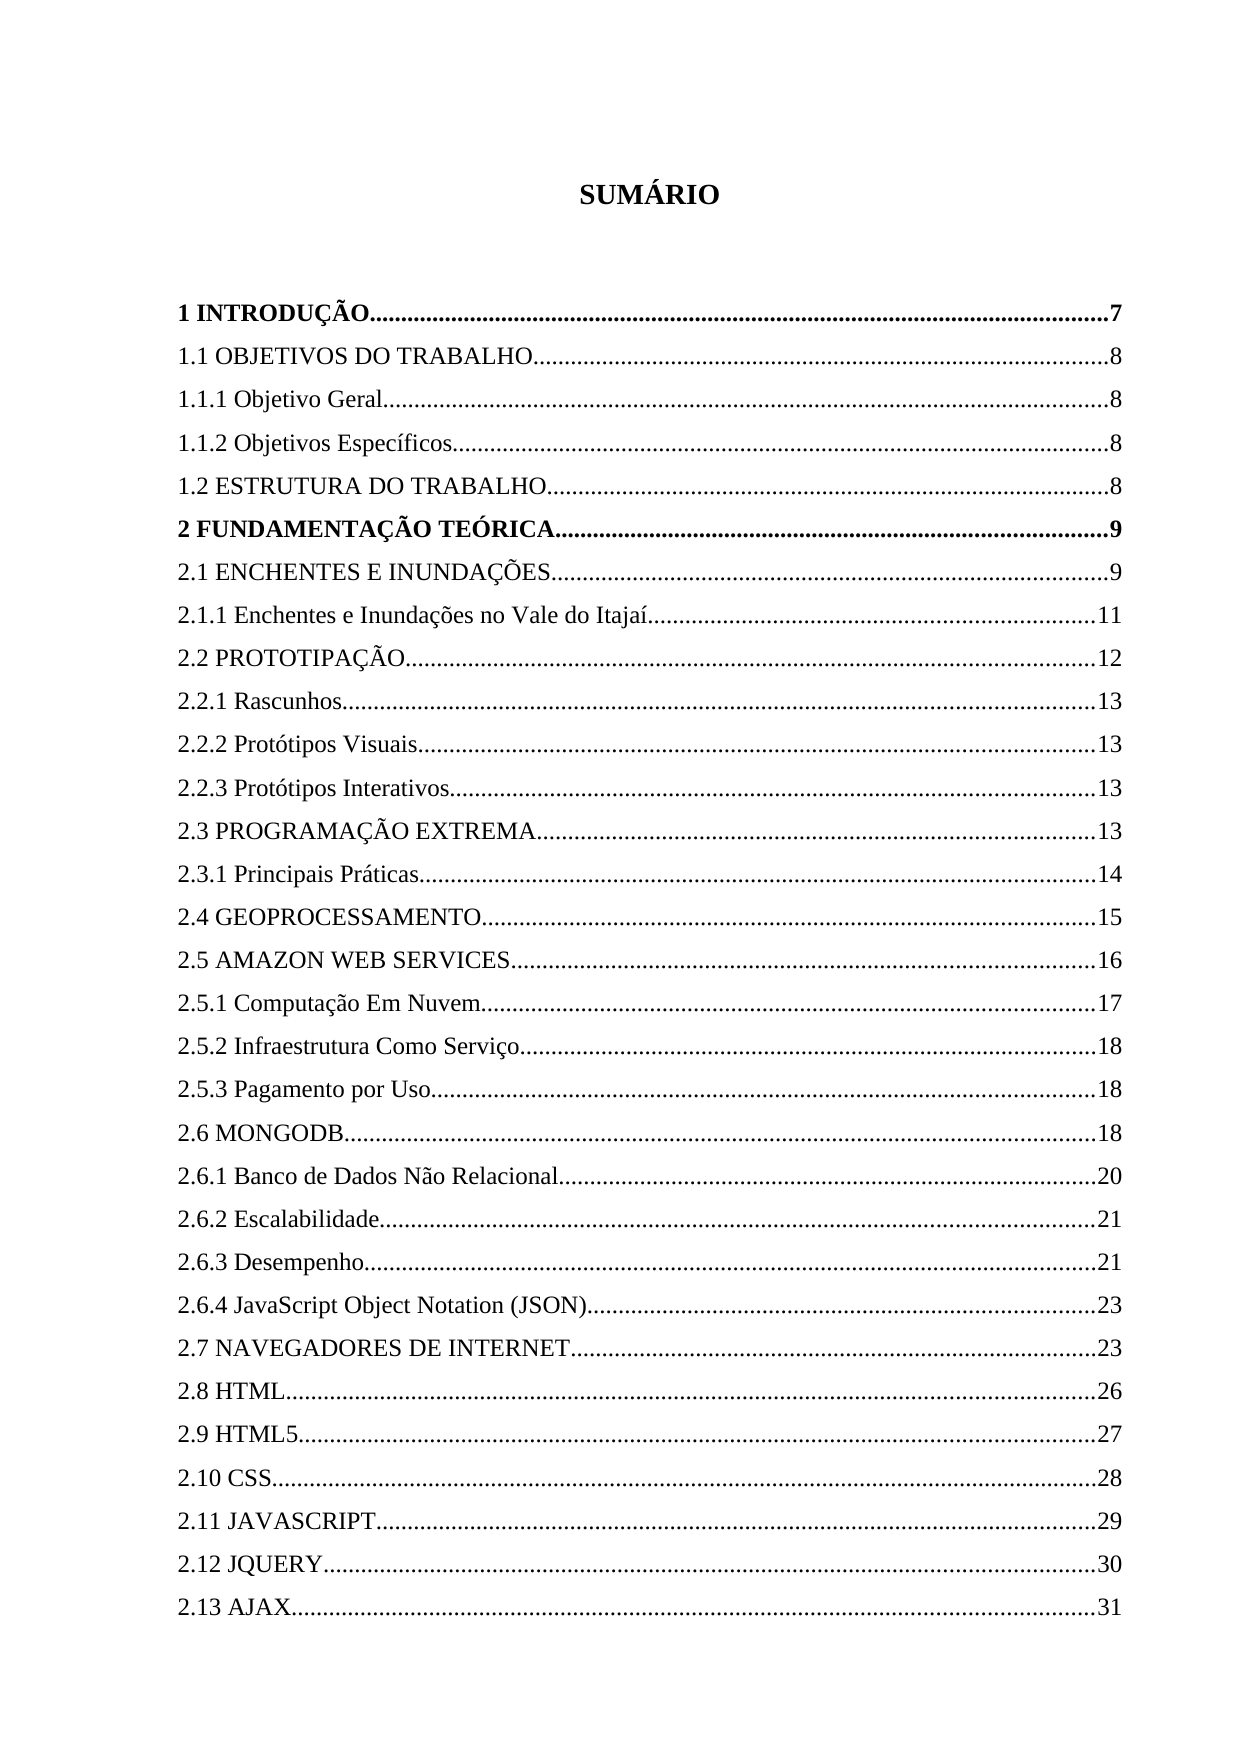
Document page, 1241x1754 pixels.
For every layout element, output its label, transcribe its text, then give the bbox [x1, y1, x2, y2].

text 2.5.1 Computação Em Nuvem 17 [177, 988, 1122, 1017]
text 2.10 CSS 28 [177, 1463, 1122, 1491]
text 1.1.2 Objetivos Específicos 8 [177, 428, 1122, 456]
text 2.8 HTML 26 [177, 1376, 1122, 1405]
text 2.7 NAVEGADORES DE INTERNET 23 [177, 1333, 1122, 1362]
text 2.4 GEOPROCESSAMENTO 15 [177, 902, 1122, 931]
text 1.2 Estrutura do trabalho 8 [177, 471, 1122, 499]
text 2.6.1 Banco de Dados Não Relacional 20 [177, 1161, 1122, 1189]
text 2.5.2 Infraestrutura Como Serviço 18 [177, 1031, 1122, 1060]
text 1 Introdução 7 [177, 298, 1122, 327]
text SUMÁRIO [177, 177, 1122, 211]
text 2.13 AJAX 31 [177, 1592, 1122, 1621]
text 2.2.2 Protótipos Visuais 13 [177, 729, 1122, 758]
text 2.2.3 Protótipos Interativos 13 [177, 773, 1122, 801]
text 2.11 JAVASCRIPT 29 [177, 1506, 1122, 1534]
text 2.3.1 Principais Práticas 14 [177, 859, 1122, 888]
text 2.12 JQUERY 30 [177, 1549, 1122, 1578]
text 2.6.3 Desempenho 21 [177, 1247, 1122, 1276]
text 2.1 ENCHENTES E INUNDAÇÕES 9 [177, 557, 1122, 586]
text 2.1.1 Enchentes e Inundações no Vale do Itajaí 11 [177, 600, 1122, 629]
text 2.6.4 JavaScript Object Notation (JSON) 23 [177, 1290, 1122, 1319]
text 2.9 HTML5 27 [177, 1419, 1122, 1448]
text 2.2.1 Rascunhos 13 [177, 686, 1122, 715]
text 1.1 OBJETIVOS DO TRABALHO 8 [177, 341, 1122, 370]
text 2 FUNDAMENTAÇÃO TEÓRICA 9 [177, 514, 1122, 543]
text 2.6.2 Escalabilidade 21 [177, 1204, 1122, 1233]
text 2.6 MONGODB 18 [177, 1118, 1122, 1146]
text 2.5 AMAZON WEB SERVICES 16 [177, 945, 1122, 974]
text 2.5.3 Pagamento por Uso 18 [177, 1074, 1122, 1103]
text 1.1.1 Objetivo Geral 8 [177, 384, 1122, 413]
text 2.3 PROGRAMAÇÃO EXTREMA 13 [177, 816, 1122, 844]
text 2.2 PROTOTIPAÇÃO 12 [177, 643, 1122, 672]
